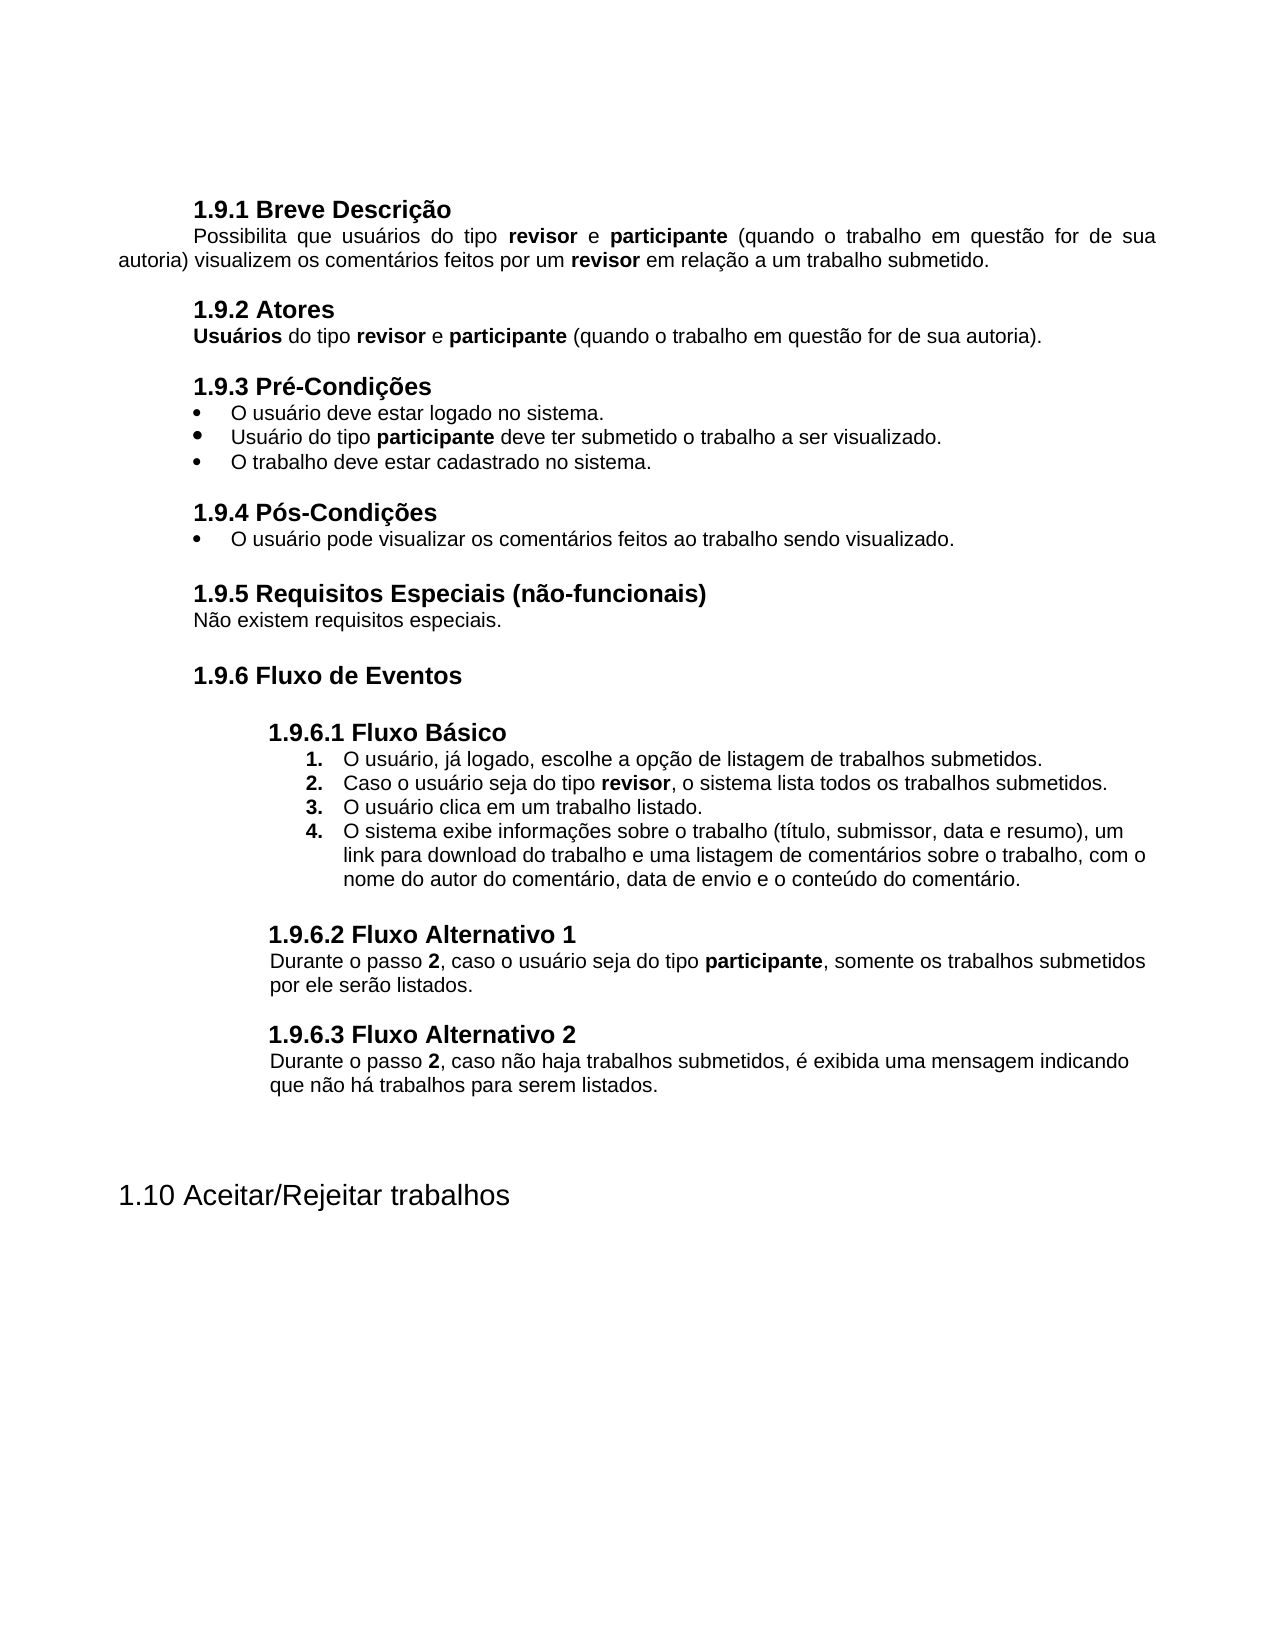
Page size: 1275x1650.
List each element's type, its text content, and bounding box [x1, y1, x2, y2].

list O trabalho deve estar cadastrado no sistema. [193, 450, 1157, 474]
list O sistema exibe informações sobre o trabalho (título, submissor, data e resumo), um link para download do trabalho e uma listagem de comentários sobre o trabalho, com o nome do autor do comentário, data de envio e o conteúdo do comentário. [306, 819, 1157, 891]
text 1.9.1 Breve Descrição [118, 195, 1157, 223]
text Não existem requisitos especiais. [118, 608, 1157, 632]
text 1.9.6.3 Fluxo Alternativo 2 [118, 1020, 1157, 1049]
subtitle 1.10 Aceitar/Rejeitar trabalhos [118, 1178, 1157, 1212]
list O usuário clica em um trabalho listado. [306, 795, 1157, 819]
list Caso o usuário seja do tipo revisor, o sistema lista todos os trabalhos submetidos. [306, 771, 1157, 795]
text Possibilita que usuários do tipo revisor e participante (quando o trabalho em questão for de sua autoria) visualizem os comentários feitos por um revisor em relação a um trabalho submetido. [118, 223, 1157, 271]
text 1.9.5 Requisitos Especiais (não-funcionais) [118, 579, 1157, 608]
list O usuário, já logado, escolhe a opção de listagem de trabalhos submetidos. [306, 747, 1157, 771]
text Usuários do tipo revisor e participante (quando o trabalho em questão for de sua autoria). [118, 324, 1157, 348]
text 1.9.3 Pré-Condições [118, 372, 1157, 401]
text 1.9.6.2 Fluxo Alternativo 1 [118, 920, 1157, 948]
text Durante o passo 2, caso o usuário seja do tipo participante, somente os trabalhos submetidos por ele serão listados. [269, 948, 1157, 996]
text 1.9.4 Pós-Condições [118, 498, 1157, 527]
text 1.9.6 Fluxo de Eventos [118, 661, 1157, 690]
list Usuário do tipo participante deve ter submetido o trabalho a ser visualizado. [193, 425, 1157, 450]
list O usuário pode visualizar os comentários feitos ao trabalho sendo visualizado. [193, 527, 1157, 551]
text 1.9.6.1 Fluxo Básico [118, 718, 1157, 747]
list O usuário deve estar logado no sistema. [193, 401, 1157, 425]
text Durante o passo 2, caso não haja trabalhos submetidos, é exibida uma mensagem indicando que não há trabalhos para serem listados. [269, 1049, 1157, 1097]
text 1.9.2 Atores [118, 295, 1157, 324]
